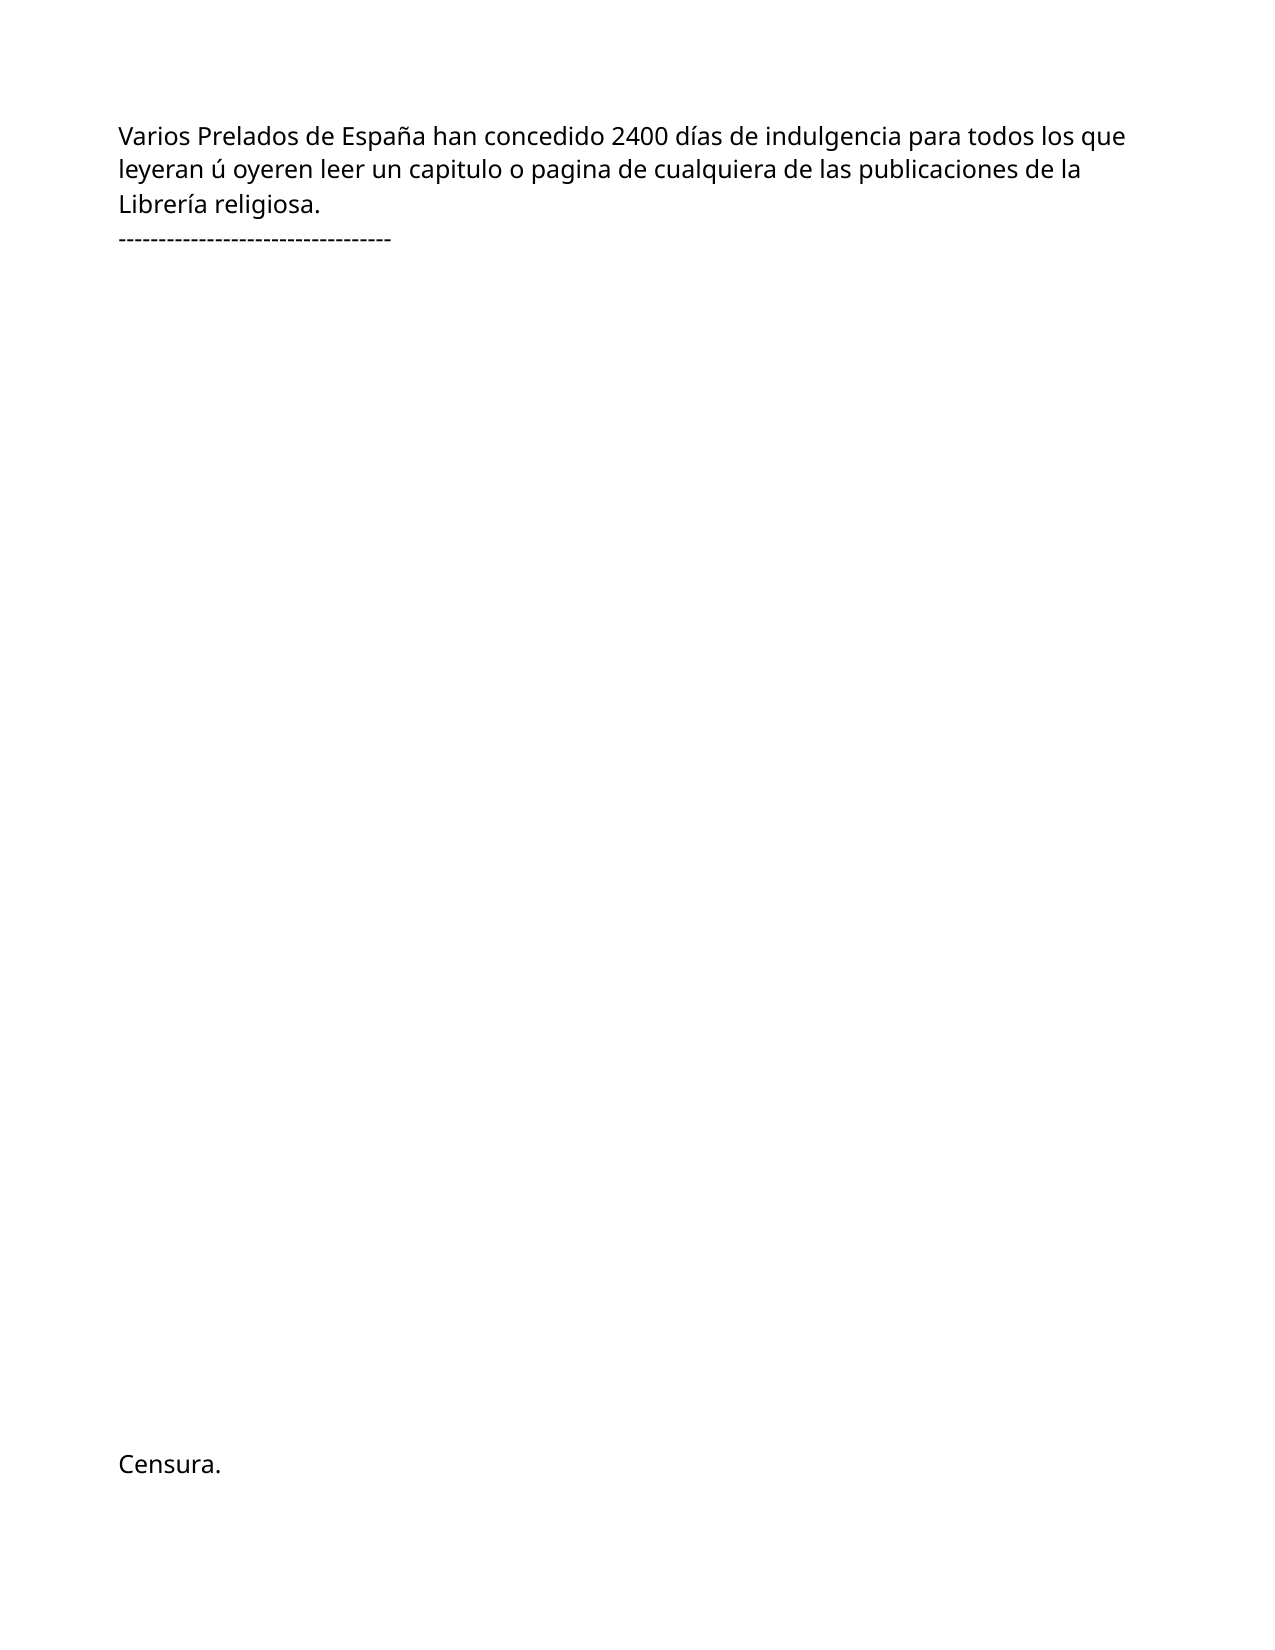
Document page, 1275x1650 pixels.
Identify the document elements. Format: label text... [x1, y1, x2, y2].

text Censura. [118, 1447, 1157, 1481]
text Varios Prelados de España han concedido 2400 días de indulgencia para todos los que leyeran ú oyeren leer un capitulo o pagina de cualquiera de las publicaciones de la Librería religiosa. [118, 118, 1157, 220]
text ---------------------------------- [118, 220, 1157, 254]
